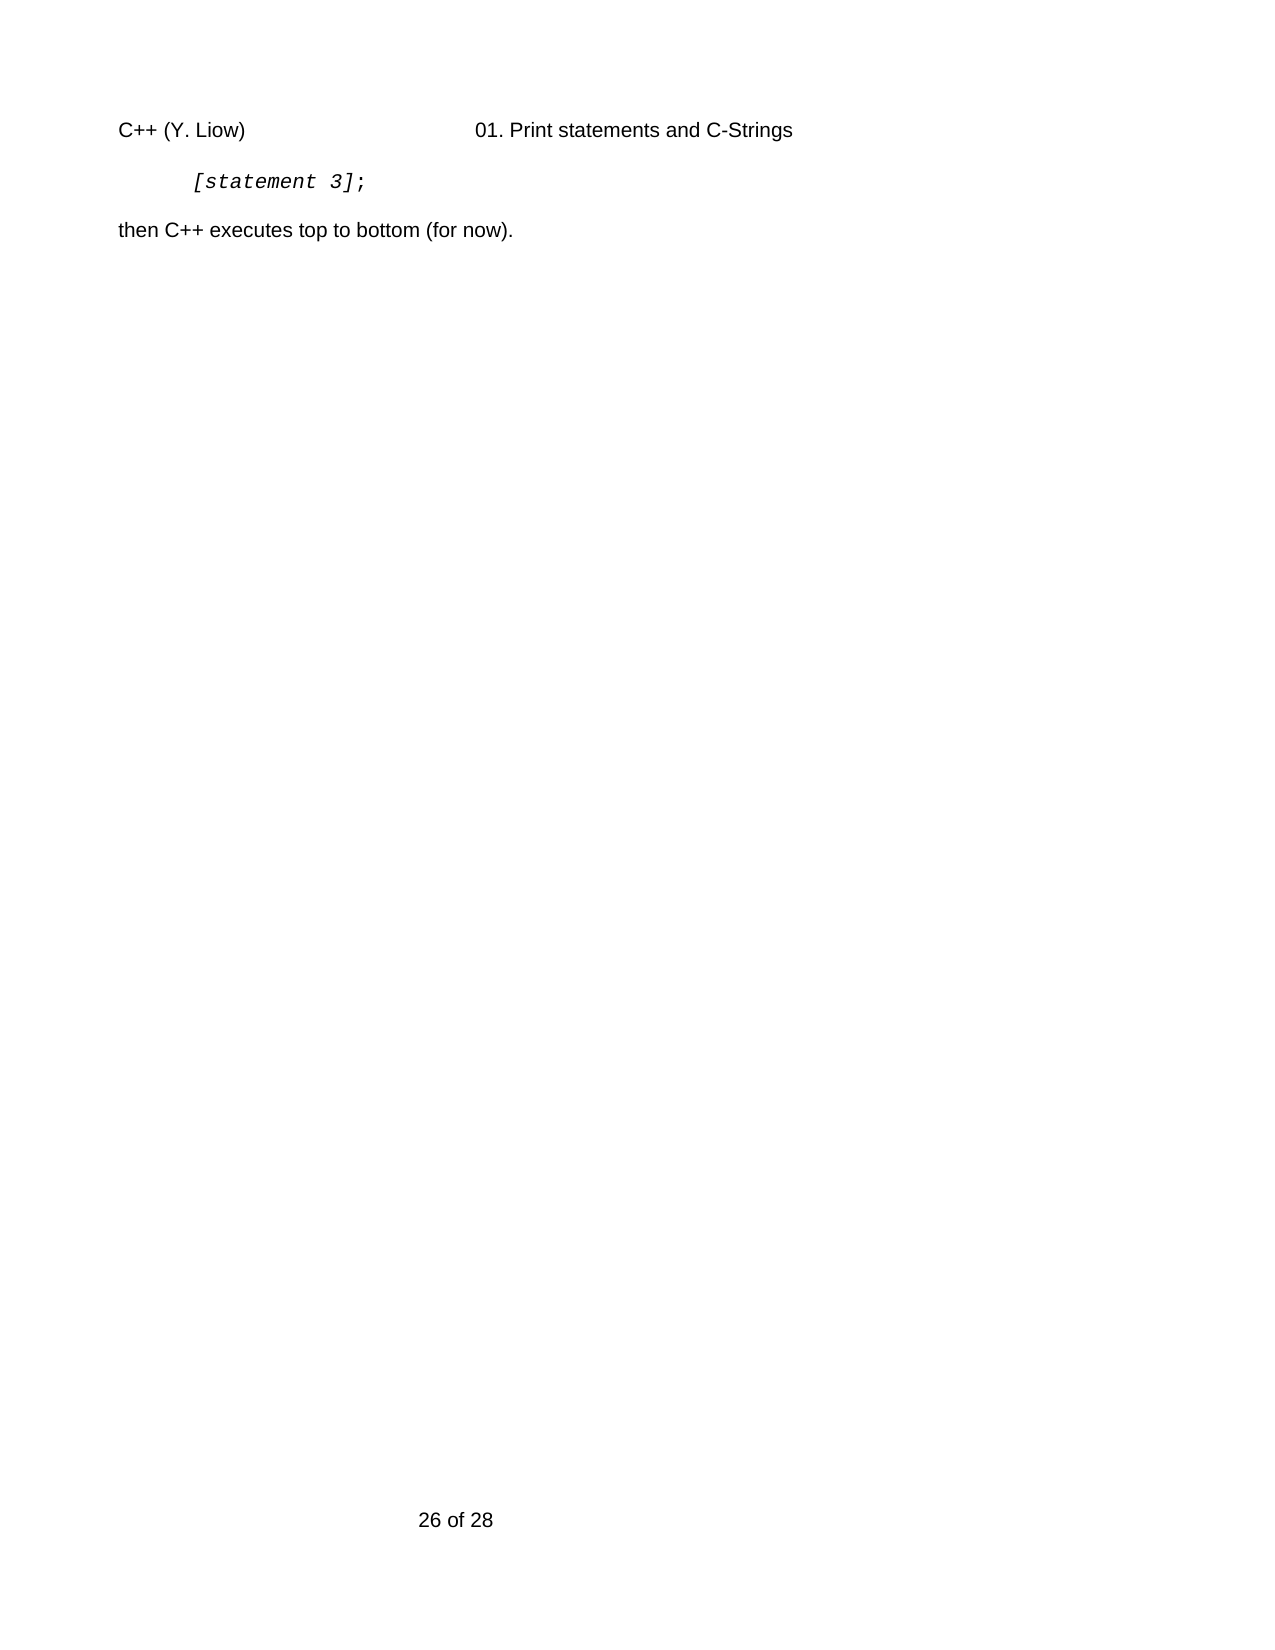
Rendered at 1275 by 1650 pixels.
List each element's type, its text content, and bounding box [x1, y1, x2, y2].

text [statement 3]; [118, 171, 793, 195]
text then C++ executes top to bottom (for now). [118, 219, 793, 242]
